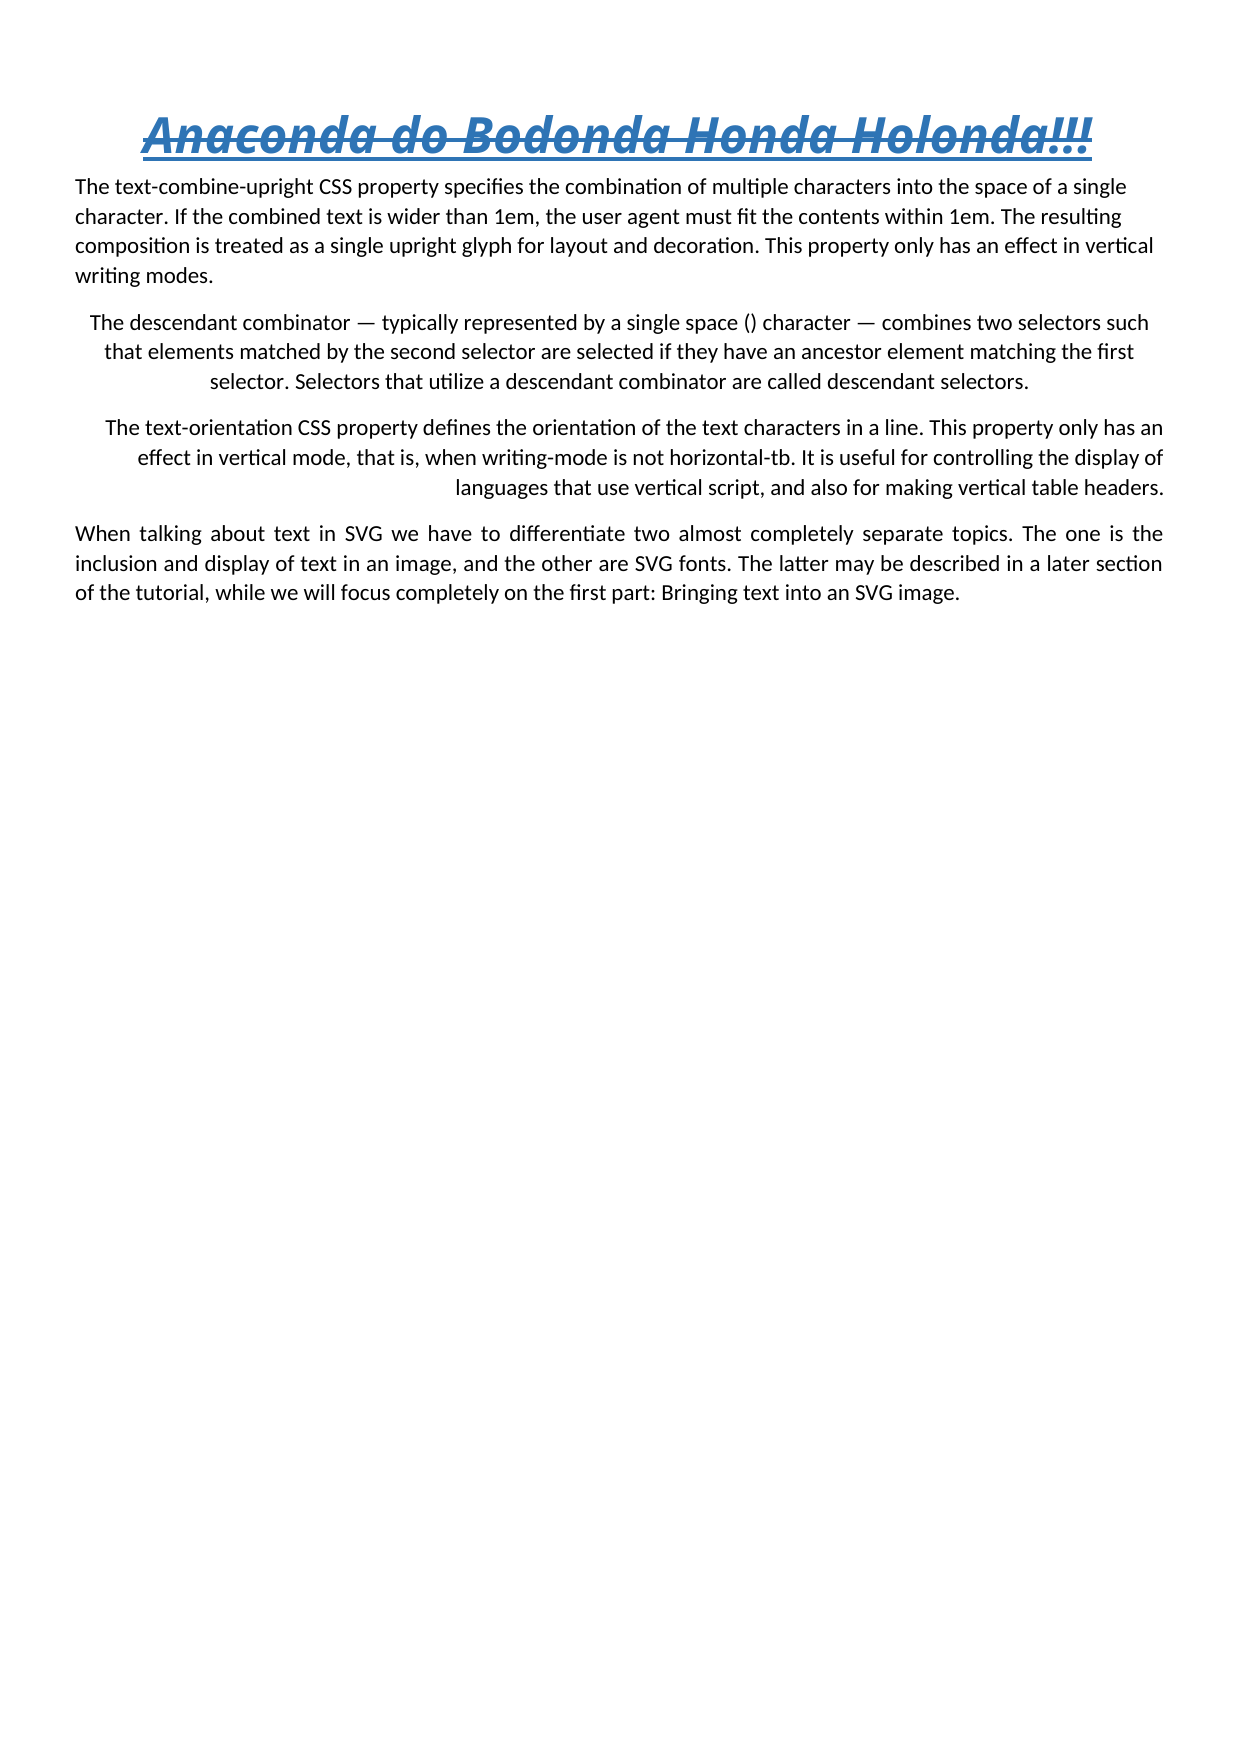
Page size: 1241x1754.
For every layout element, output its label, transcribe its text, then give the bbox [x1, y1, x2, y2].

text The text-combine-upright CSS property specifies the combination of multiple characters into the space of a single character. If the combined text is wider than 1em, the user agent must fit the contents within 1em. The resulting composition is treated as a single upright glyph for layout and decoration. This property only has an effect in vertical writing modes. [75, 172, 1165, 289]
subtitle Anaconda do Bodonda Honda Holonda!!! [75, 100, 1165, 168]
text The descendant combinator — typically represented by a single space () character — combines two selectors such that elements matched by the second selector are selected if they have an ancestor element matching the first selector. Selectors that utilize a descendant combinator are called descendant selectors. [75, 308, 1165, 395]
text When talking about text in SVG we have to differentiate two almost completely separate topics. The one is the inclusion and display of text in an image, and the other are SVG fonts. The latter may be described in a later section of the tutorial, while we will focus completely on the first part: Bringing text into an SVG image. [75, 519, 1165, 606]
text The text-orientation CSS property defines the orientation of the text characters in a line. This property only has an effect in vertical mode, that is, when writing-mode is not horizontal-tb. It is useful for controlling the display of languages that use vertical script, and also for making vertical table headers. [75, 413, 1165, 501]
